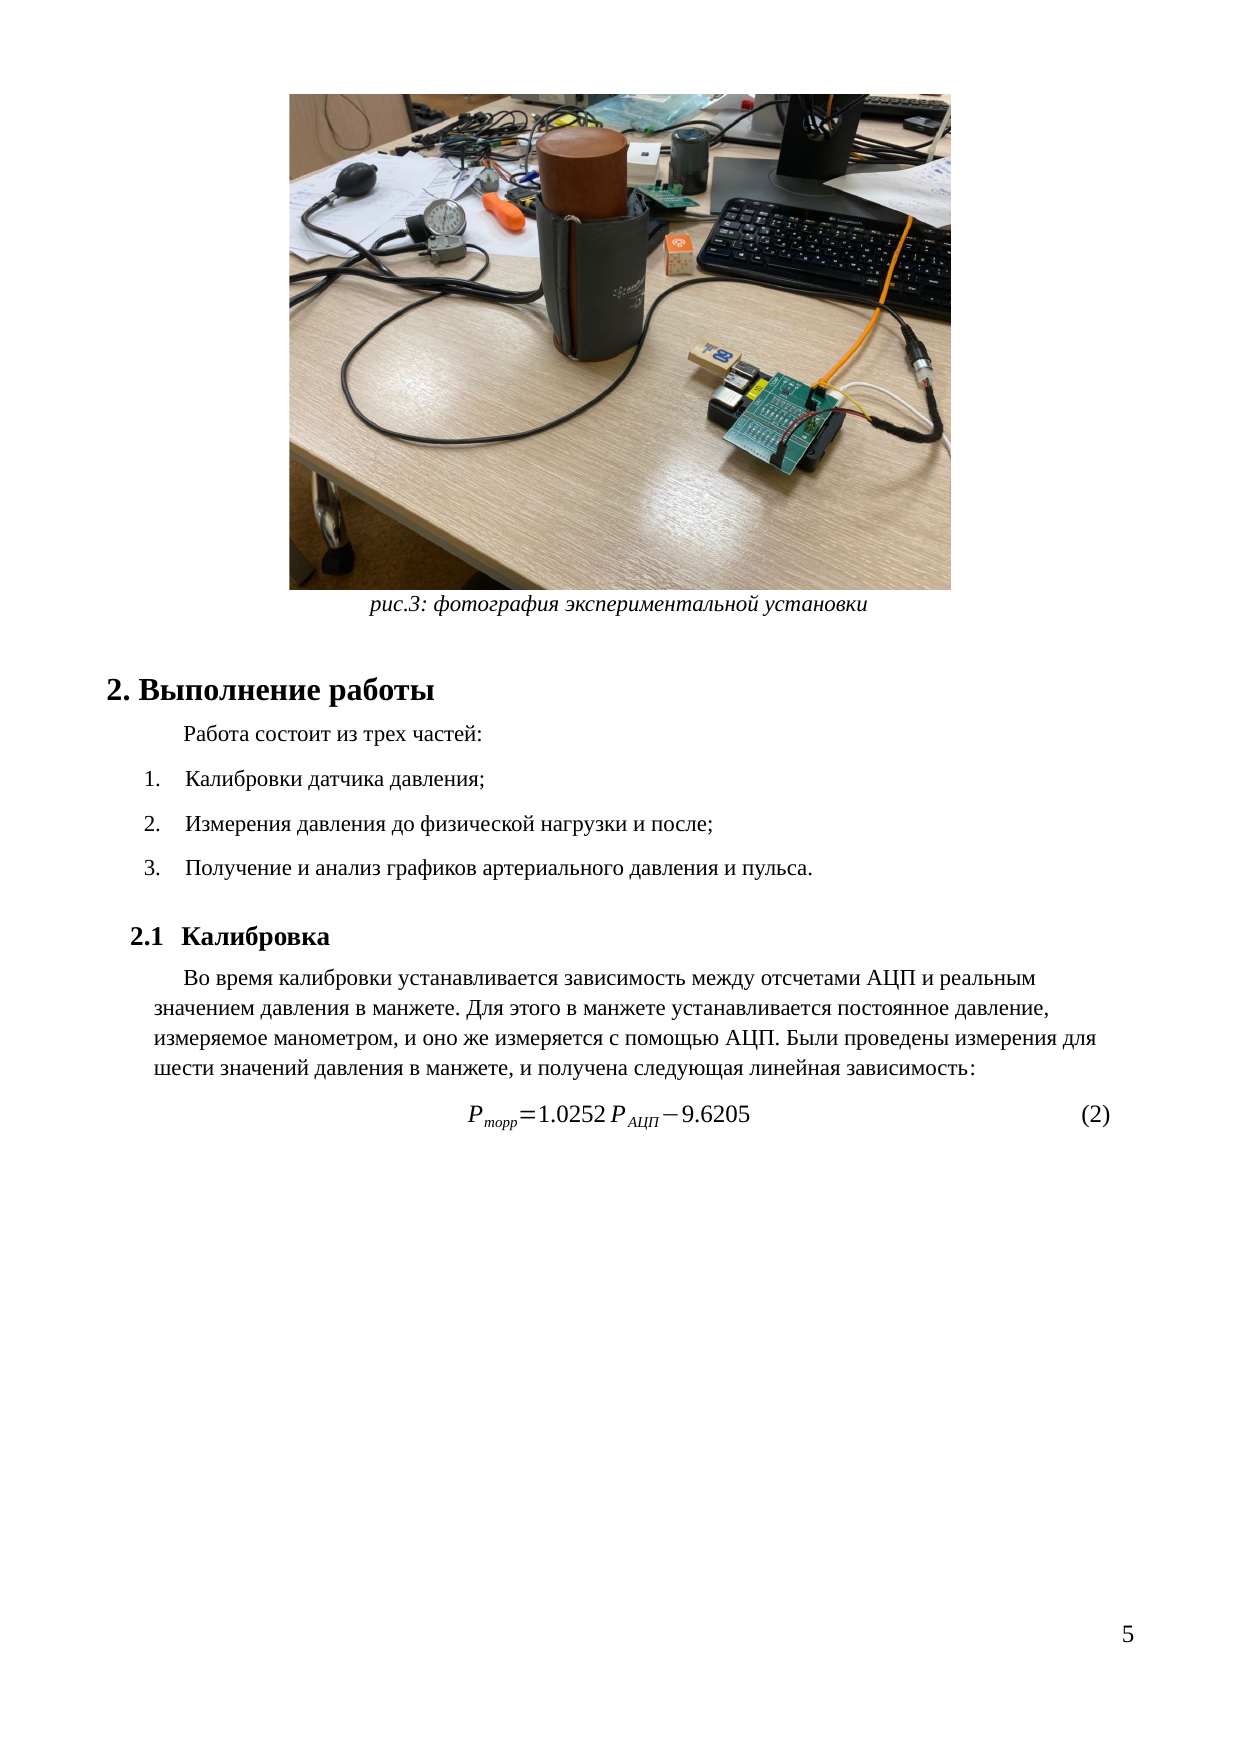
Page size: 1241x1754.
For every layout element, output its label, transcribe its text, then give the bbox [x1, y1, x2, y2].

list Калибровки датчика давления; [143, 765, 1134, 791]
text Во время калибровки устанавливается зависимость между отсчетами АЦП и реальным значением давления в манжете. Для этого в манжете устанавливается постоянное давление, измеряемое манометром, и оно же измеряется с помощью АЦП. Были проведены измерения для шести значений давления в манжете, и получена следующая линейная зависимость: [153, 964, 1134, 1081]
list Измерения давления до физической нагрузки и после; [143, 810, 1134, 836]
list Получение и анализ графиков артериального давления и пульса. [143, 854, 1134, 881]
text рис.3: фотография экспериментальной установки [106, 590, 1134, 616]
subtitle Выполнение работы [106, 671, 1134, 708]
picture [289, 94, 951, 590]
text Работа состоит из трех частей: [153, 720, 1134, 746]
text (2) [106, 1099, 1134, 1132]
subtitle Калибровка [130, 920, 1134, 951]
